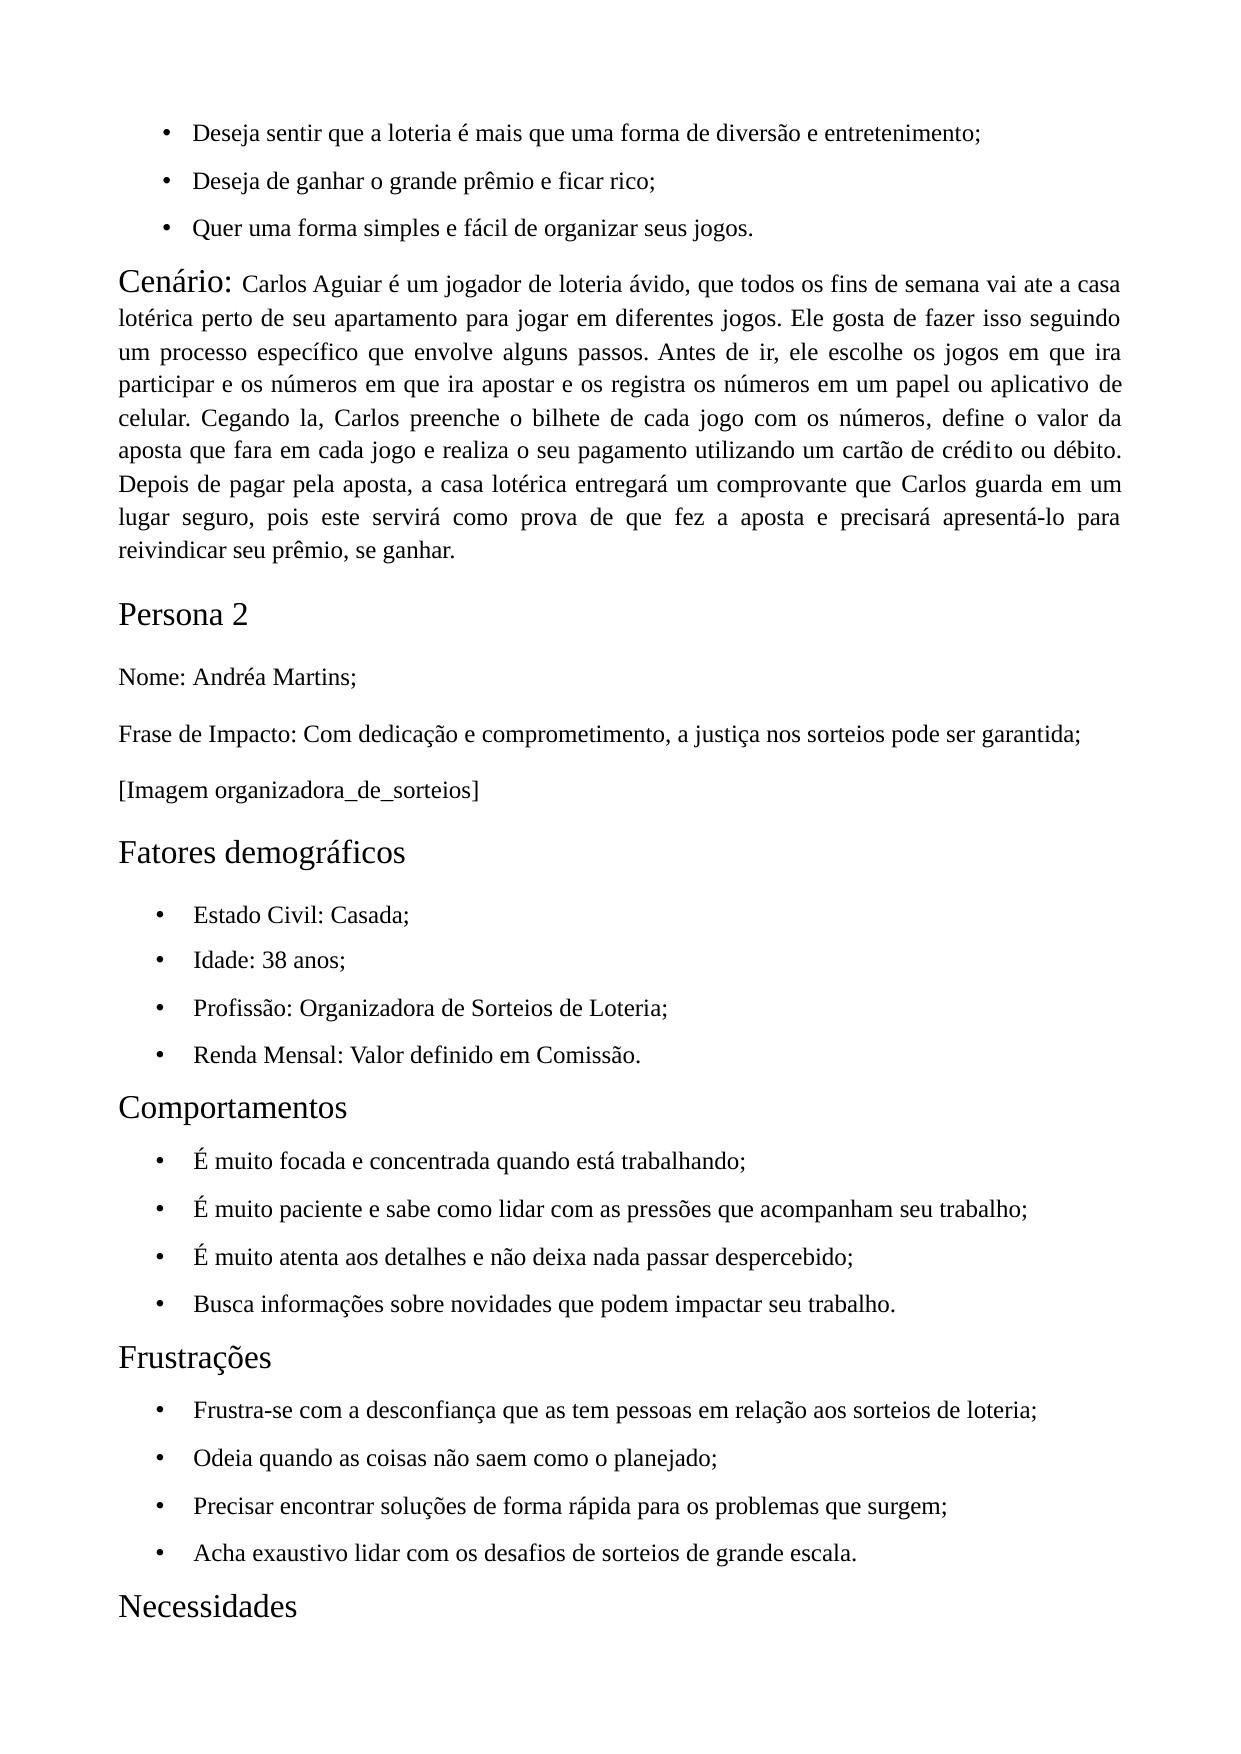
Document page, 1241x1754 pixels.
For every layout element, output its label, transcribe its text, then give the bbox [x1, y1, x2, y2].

list Busca informações sobre novidades que podem impactar seu trabalho. [156, 1289, 1122, 1318]
text Frustrações [118, 1337, 1122, 1375]
list Quer uma forma simples e fácil de organizar seus jogos. [162, 213, 1122, 242]
list Profissão: Organizadora de Sorteios de Loteria; [156, 993, 1122, 1021]
text Persona 2 [118, 594, 1122, 632]
list É muito paciente e sabe como lidar com as pressões que acompanham seu trabalho; [156, 1194, 1122, 1223]
text Comportamentos [118, 1088, 1122, 1126]
list Odeia quando as coisas não saem como o planejado; [156, 1443, 1122, 1472]
list Acha exaustivo lidar com os desafios de sorteios de grande escala. [156, 1538, 1122, 1567]
text [Imagem organizadora_de_sorteios] [118, 776, 1122, 804]
list É muito focada e concentrada quando está trabalhando; [156, 1146, 1122, 1175]
text Cenário: Carlos Aguiar é um jogador de loteria ávido, que todos os fins de semana vai ate a casa lotérica perto de seu apartamento para jogar em diferentes jogos. Ele gosta de fazer isso seguindo um processo específico que envolve alguns passos. Antes de ir, ele escolhe os jogos em que ira participar e os números em que ira apostar e os registra os números em um papel ou aplicativo de celular. Cegando la, Carlos preenche o bilhete de cada jogo com os números, define o valor da aposta que fara em cada jogo e realiza o seu pagamento utilizando um cartão de crédito ou débito. Depois de pagar pela aposta, a casa lotérica entregará um comprovante que Carlos guarda em um lugar seguro, pois este servirá como prova de que fez a aposta e precisará apresentá-lo para reivindicar seu prêmio, se ganhar. [118, 261, 1122, 563]
text Frase de Impacto: Com dedicação e comprometimento, a justiça nos sorteios pode ser garantida; [118, 719, 1122, 747]
text Necessidades [118, 1586, 1122, 1624]
list Precisar encontrar soluções de forma rápida para os problemas que surgem; [156, 1491, 1122, 1519]
list Estado Civil: Casada; [156, 900, 1122, 929]
list Frustra-se com a desconfiança que as tem pessoas em relação aos sorteios de loteria; [156, 1396, 1122, 1424]
list Deseja sentir que a loteria é mais que uma forma de diversão e entretenimento; [162, 118, 1122, 147]
text Fatores demográficos [118, 832, 1122, 871]
text Nome: Andréa Martins; [118, 662, 1122, 691]
list Deseja de ganhar o grande prêmio e ficar rico; [162, 166, 1122, 194]
list É muito atenta aos detalhes e não deixa nada passar despercebido; [156, 1242, 1122, 1270]
list Idade: 38 anos; [156, 945, 1122, 974]
list Renda Mensal: Valor definido em Comissão. [156, 1040, 1122, 1069]
